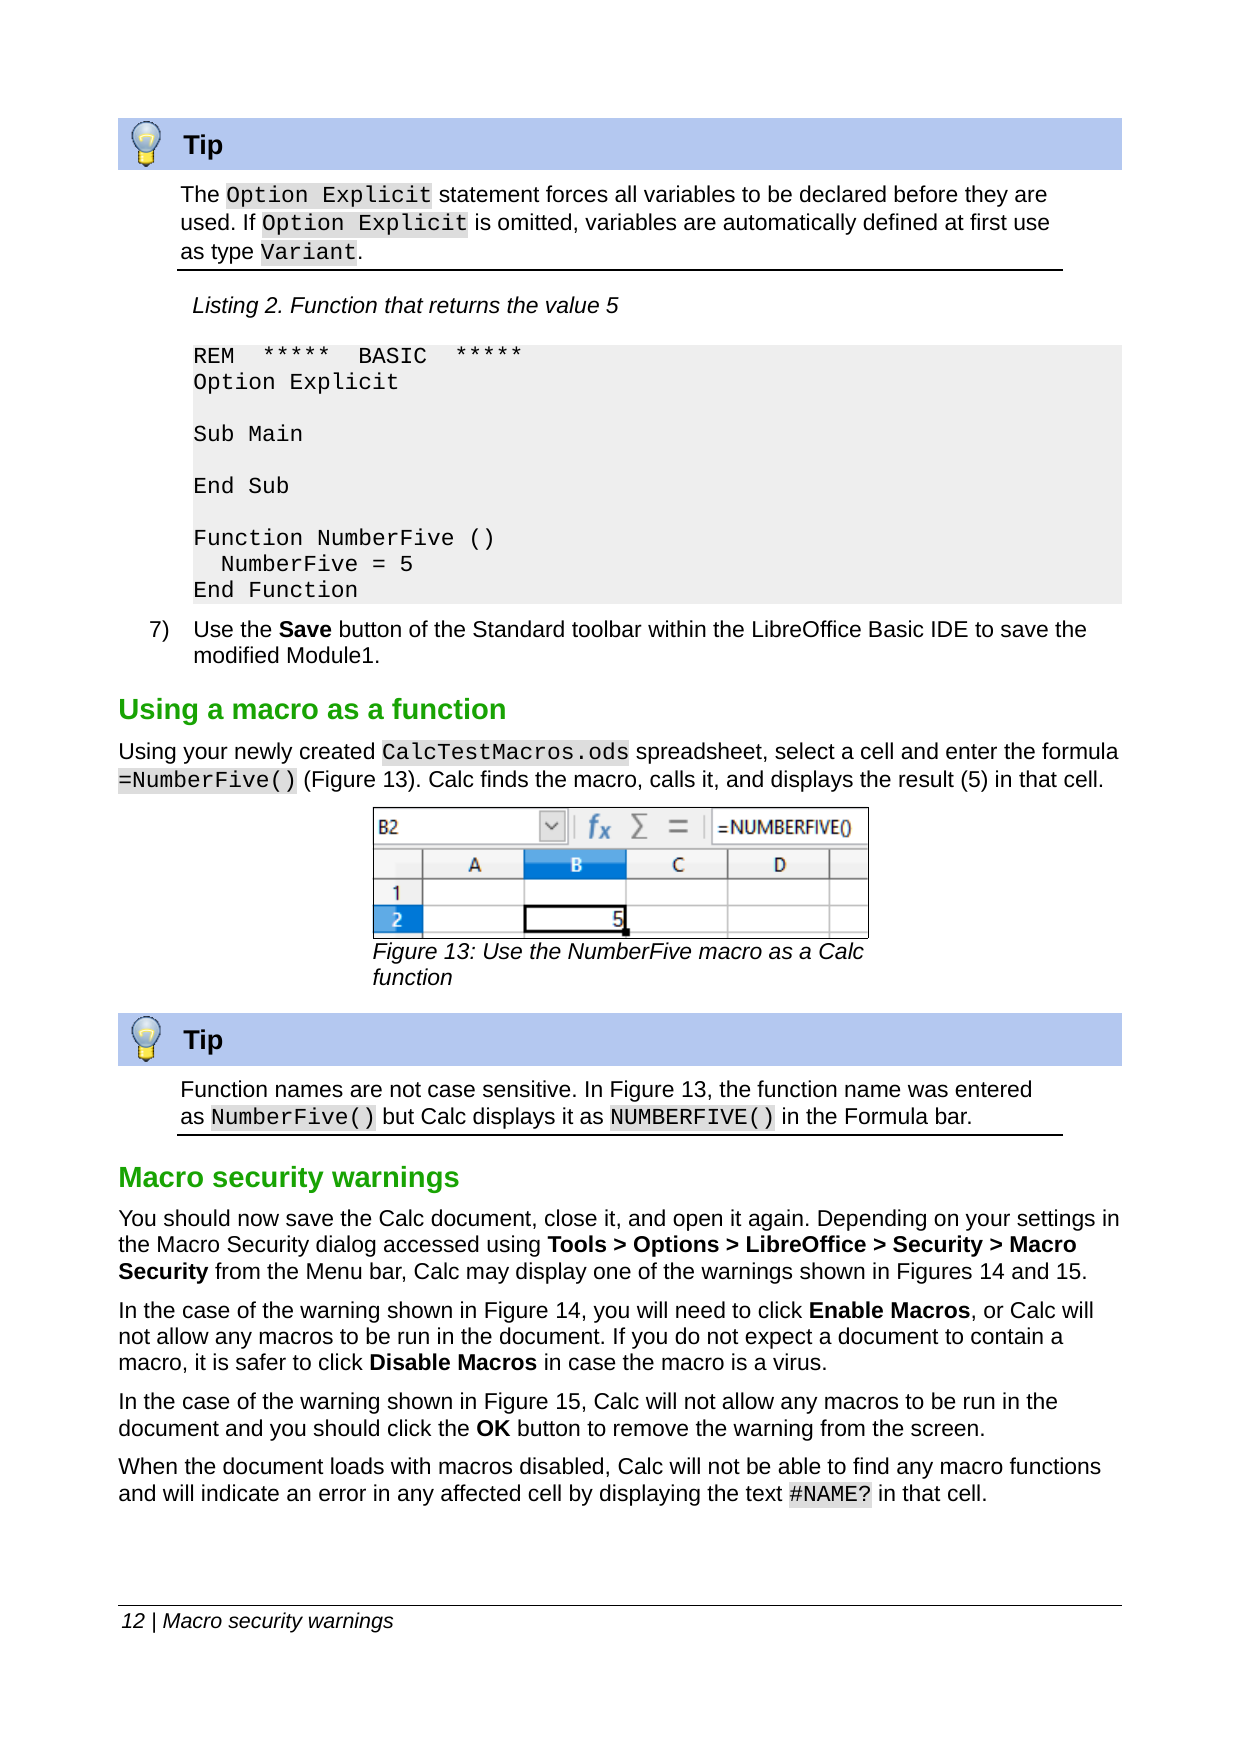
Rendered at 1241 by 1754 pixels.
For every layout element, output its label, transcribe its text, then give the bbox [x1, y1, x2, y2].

text Listing 2. Function that returns the value 5 [192, 292, 1122, 318]
picture [119, 119, 170, 170]
text REM ***** BASIC ***** Option Explicit Sub Main End Sub Function NumberFive () NumberFive = 5 End Function [193, 345, 1122, 604]
text The Option Explicit statement forces all variables to be declared before they are used. If Option Explicit is omitted, variables are automatically defined at first use as type Variant. [177, 178, 1063, 269]
text You should now save the Calc document, close it, and open it again. Depending on your settings in the Macro Security dialog accessed using Tools > Options > LibreOffice > Security > Macro Security from the Menu bar, Calc may display one of the warnings shown in Figures 14 and 15. [118, 1205, 1122, 1284]
text In the case of the warning shown in Figure 15, Calc will not allow any macros to be run in the document and you should click the OK button to remove the warning from the screen. [118, 1388, 1122, 1441]
text When the document loads with macros disabled, Calc will not be able to find any macro functions and will indicate an error in any affected cell by displaying the text #NAME? in that cell. [118, 1453, 1122, 1508]
list Use the Save button of the Standard toolbar within the LibreOffice Basic IDE to save the modified Module1. [169, 616, 1122, 669]
subtitle Using a macro as a function [118, 692, 1122, 726]
picture [374, 808, 868, 938]
subtitle Tip [118, 118, 1122, 170]
text Function names are not case sensitive. In Figure 13, the function name was entered as NumberFive() but Calc displays it as NUMBERFIVE() in the Formula bar. [177, 1073, 1063, 1134]
text Using your newly created CalcTestMacros.ods spreadsheet, select a cell and enter the formula =NumberFive() (Figure 13). Calc finds the macro, calls it, and displays the result (5) in that cell. [118, 738, 1122, 794]
text Figure 13: Use the NumberFive macro as a Calc function [372, 938, 868, 991]
text In the case of the warning shown in Figure 14, you will need to click Enable Macros, or Calc will not allow any macros to be run in the document. If you do not expect a document to contain a macro, it is safer to click Disable Macros in case the macro is a virus. [118, 1297, 1122, 1376]
picture [119, 1014, 170, 1065]
subtitle Macro security warnings [118, 1160, 1122, 1193]
subtitle Tip [118, 1013, 1122, 1066]
